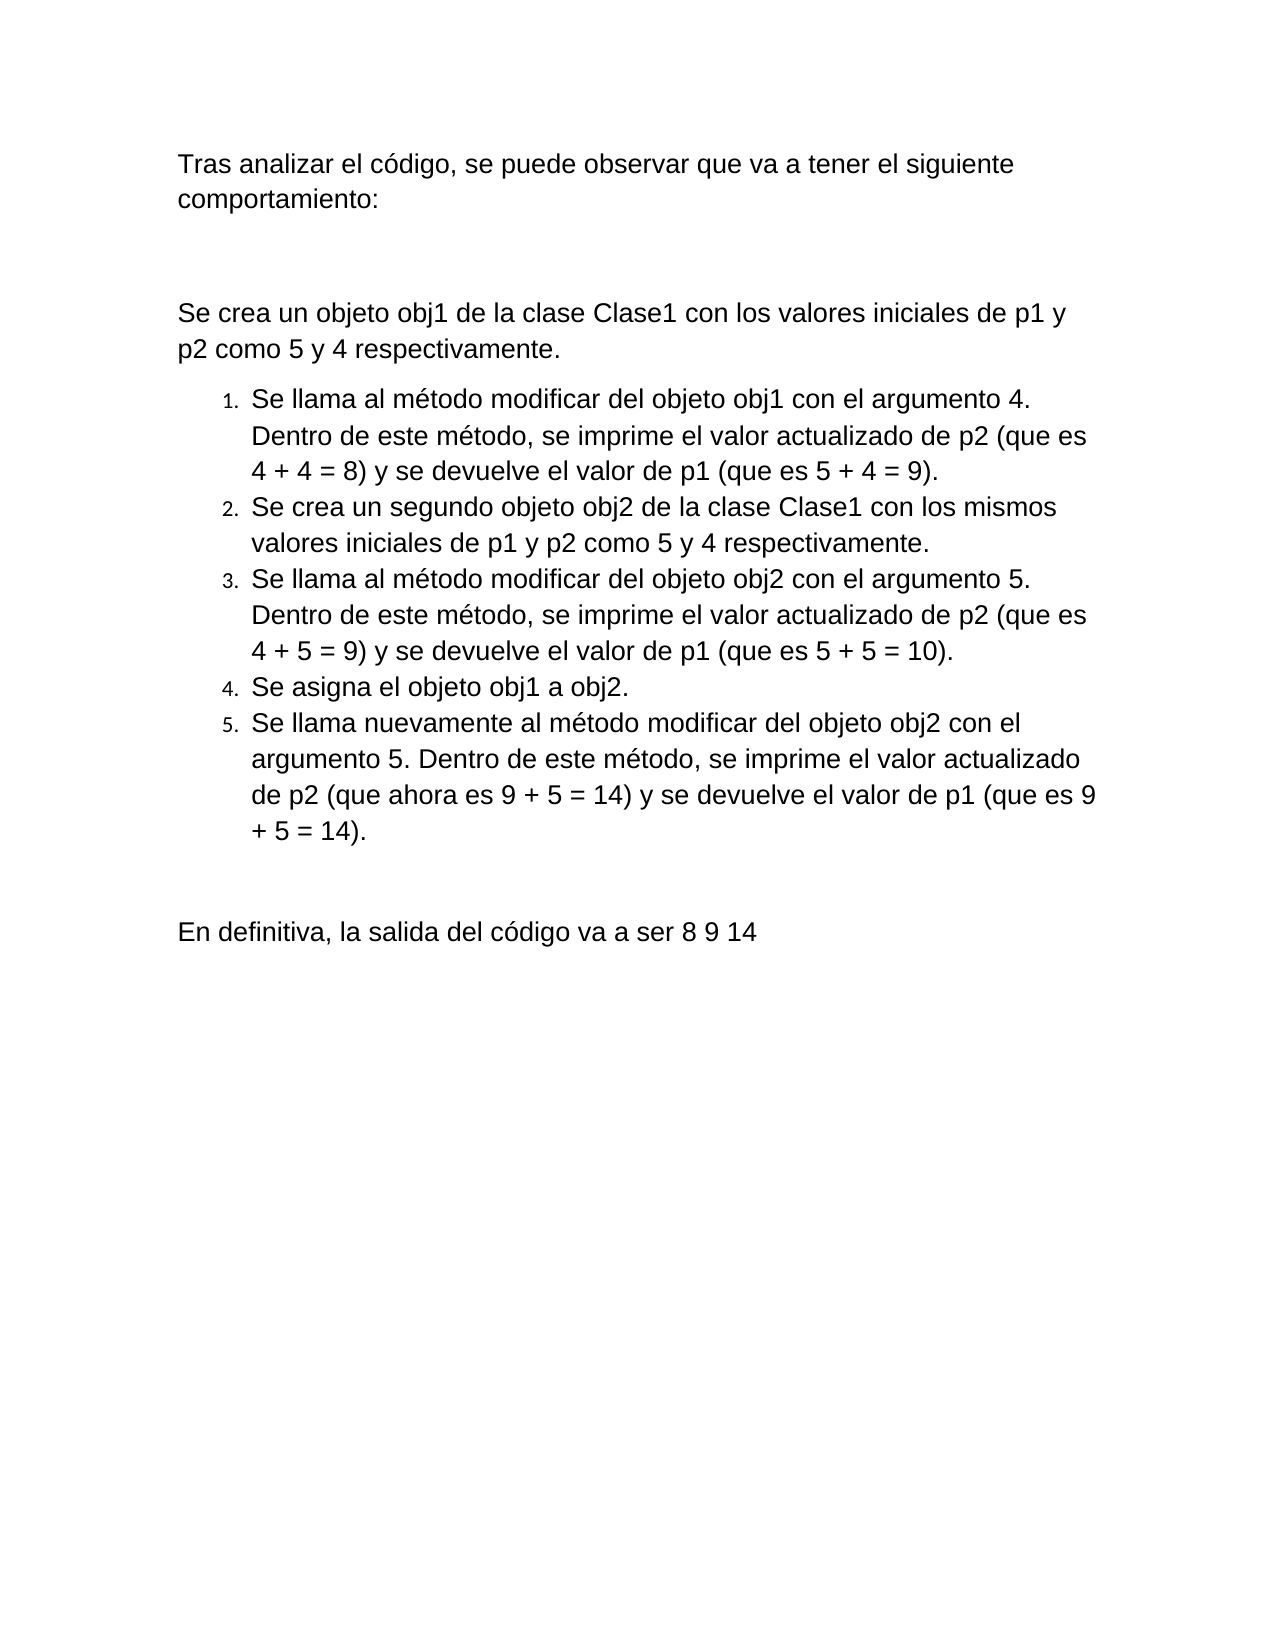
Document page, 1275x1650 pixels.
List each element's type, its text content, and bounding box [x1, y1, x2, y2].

list Se llama al método modificar del objeto obj2 con el argumento 5. Dentro de este método, se imprime el valor actualizado de p2 (que es 4 + 5 = 9) y se devuelve el valor de p1 (que es 5 + 5 = 10). [222, 563, 1098, 666]
text En definitiva, la salida del código va a ser 8 9 14 [177, 916, 1098, 947]
list Se crea un segundo objeto obj2 de la clase Clase1 con los mismos valores iniciales de p1 y p2 como 5 y 4 respectivamente. [222, 491, 1098, 558]
text Se crea un objeto obj1 de la clase Clase1 con los valores iniciales de p1 y p2 como 5 y 4 respectivamente. [177, 297, 1098, 364]
list Se asigna el objeto obj1 a obj2. [222, 671, 1098, 702]
list Se llama al método modificar del objeto obj1 con el argumento 4. Dentro de este método, se imprime el valor actualizado de p2 (que es 4 + 4 = 8) y se devuelve el valor de p1 (que es 5 + 4 = 9). [222, 383, 1098, 487]
list Se llama nuevamente al método modificar del objeto obj2 con el argumento 5. Dentro de este método, se imprime el valor actualizado de p2 (que ahora es 9 + 5 = 14) y se devuelve el valor de p1 (que es 9 + 5 = 14). [222, 707, 1098, 846]
text Tras analizar el código, se puede observar que va a tener el siguiente comportamiento: [177, 148, 1098, 215]
